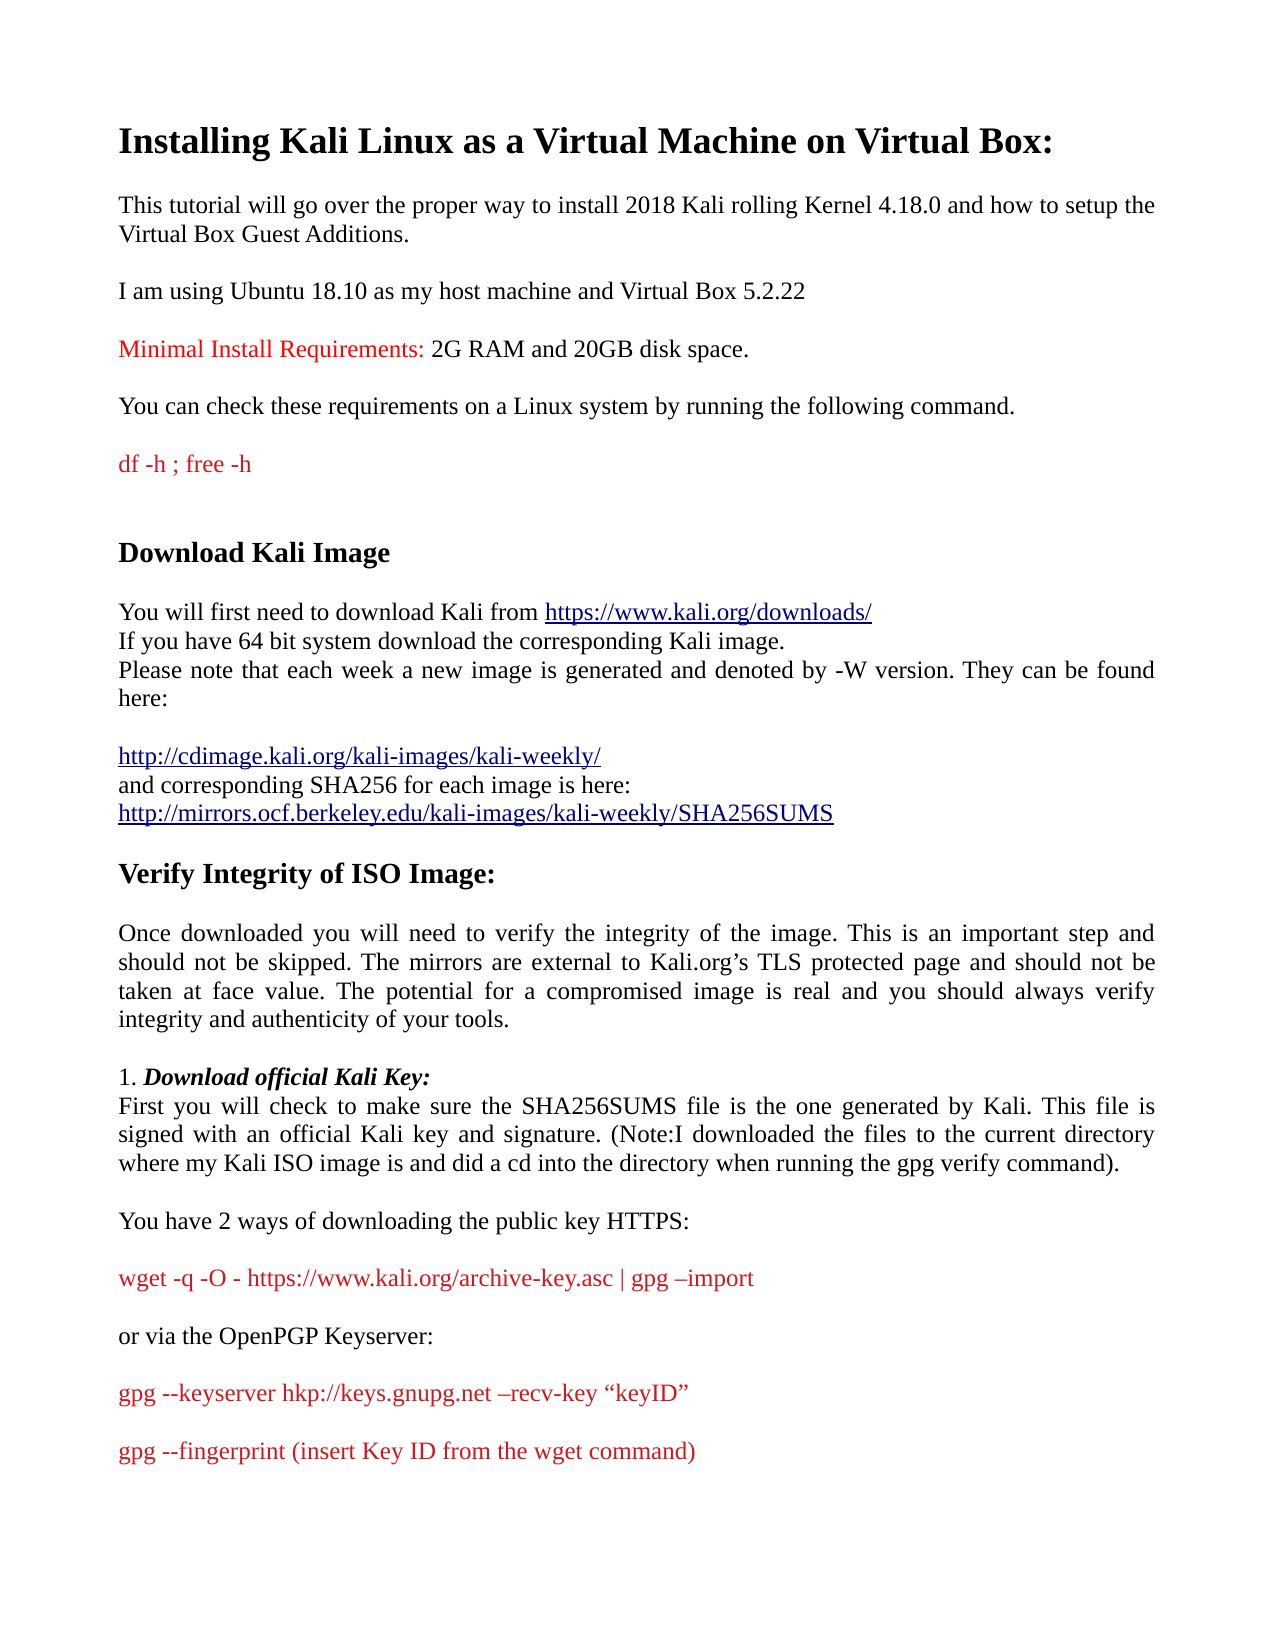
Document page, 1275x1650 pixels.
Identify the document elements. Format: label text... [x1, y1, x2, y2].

text You will first need to download Kali from https://www.kali.org/downloads/ [118, 597, 1157, 626]
text If you have 64 bit system download the corresponding Kali image. [118, 626, 1157, 655]
text Download Kali Image [118, 535, 1157, 568]
text Minimal Install Requirements: 2G RAM and 20GB disk space. [118, 334, 1157, 362]
text I am using Ubuntu 18.10 as my host machine and Virtual Box 5.2.22 [118, 276, 1157, 305]
text http://mirrors.ocf.berkeley.edu/kali-images/kali-weekly/SHA256SUMS [118, 798, 1157, 827]
text gpg --keyserver hkp://keys.gnupg.net –recv-key “keyID” [118, 1378, 1157, 1407]
text gpg --fingerprint (insert Key ID from the wget command) [118, 1436, 1157, 1464]
text You have 2 ways of downloading the public key HTTPS: [118, 1206, 1157, 1234]
text and corresponding SHA256 for each image is here: [118, 770, 1157, 798]
text You can check these requirements on a Linux system by running the following command. [118, 391, 1157, 420]
text df -h ; free -h [118, 449, 1157, 477]
text http://cdimage.kali.org/kali-images/kali-weekly/ [118, 741, 1157, 770]
text or via the OpenPGP Keyserver: [118, 1321, 1157, 1349]
text wget -q -O - https://www.kali.org/archive-key.asc | gpg –import [118, 1263, 1157, 1292]
text Once downloaded you will need to verify the integrity of the image. This is an important step and should not be skipped. The mirrors are external to Kali.org’s TLS protected page and should not be taken at face value. The potential for a compromised image is real and you should always verify integrity and authenticity of your tools. [118, 918, 1157, 1033]
text 1. Download official Kali Key: [118, 1062, 1157, 1091]
text First you will check to make sure the SHA256SUMS file is the one generated by Kali. This file is signed with an official Kali key and signature. (Note:I downloaded the files to the current directory where my Kali ISO image is and did a cd into the directory when running the gpg verify command). [118, 1091, 1157, 1177]
text Installing Kali Linux as a Virtual Machine on Virtual Box: [118, 118, 1157, 161]
text Please note that each week a new image is generated and denoted by -W version. They can be found here: [118, 655, 1157, 712]
text Verify Integrity of ISO Image: [118, 856, 1157, 889]
text This tutorial will go over the proper way to install 2018 Kali rolling Kernel 4.18.0 and how to setup the Virtual Box Guest Additions. [118, 190, 1157, 247]
